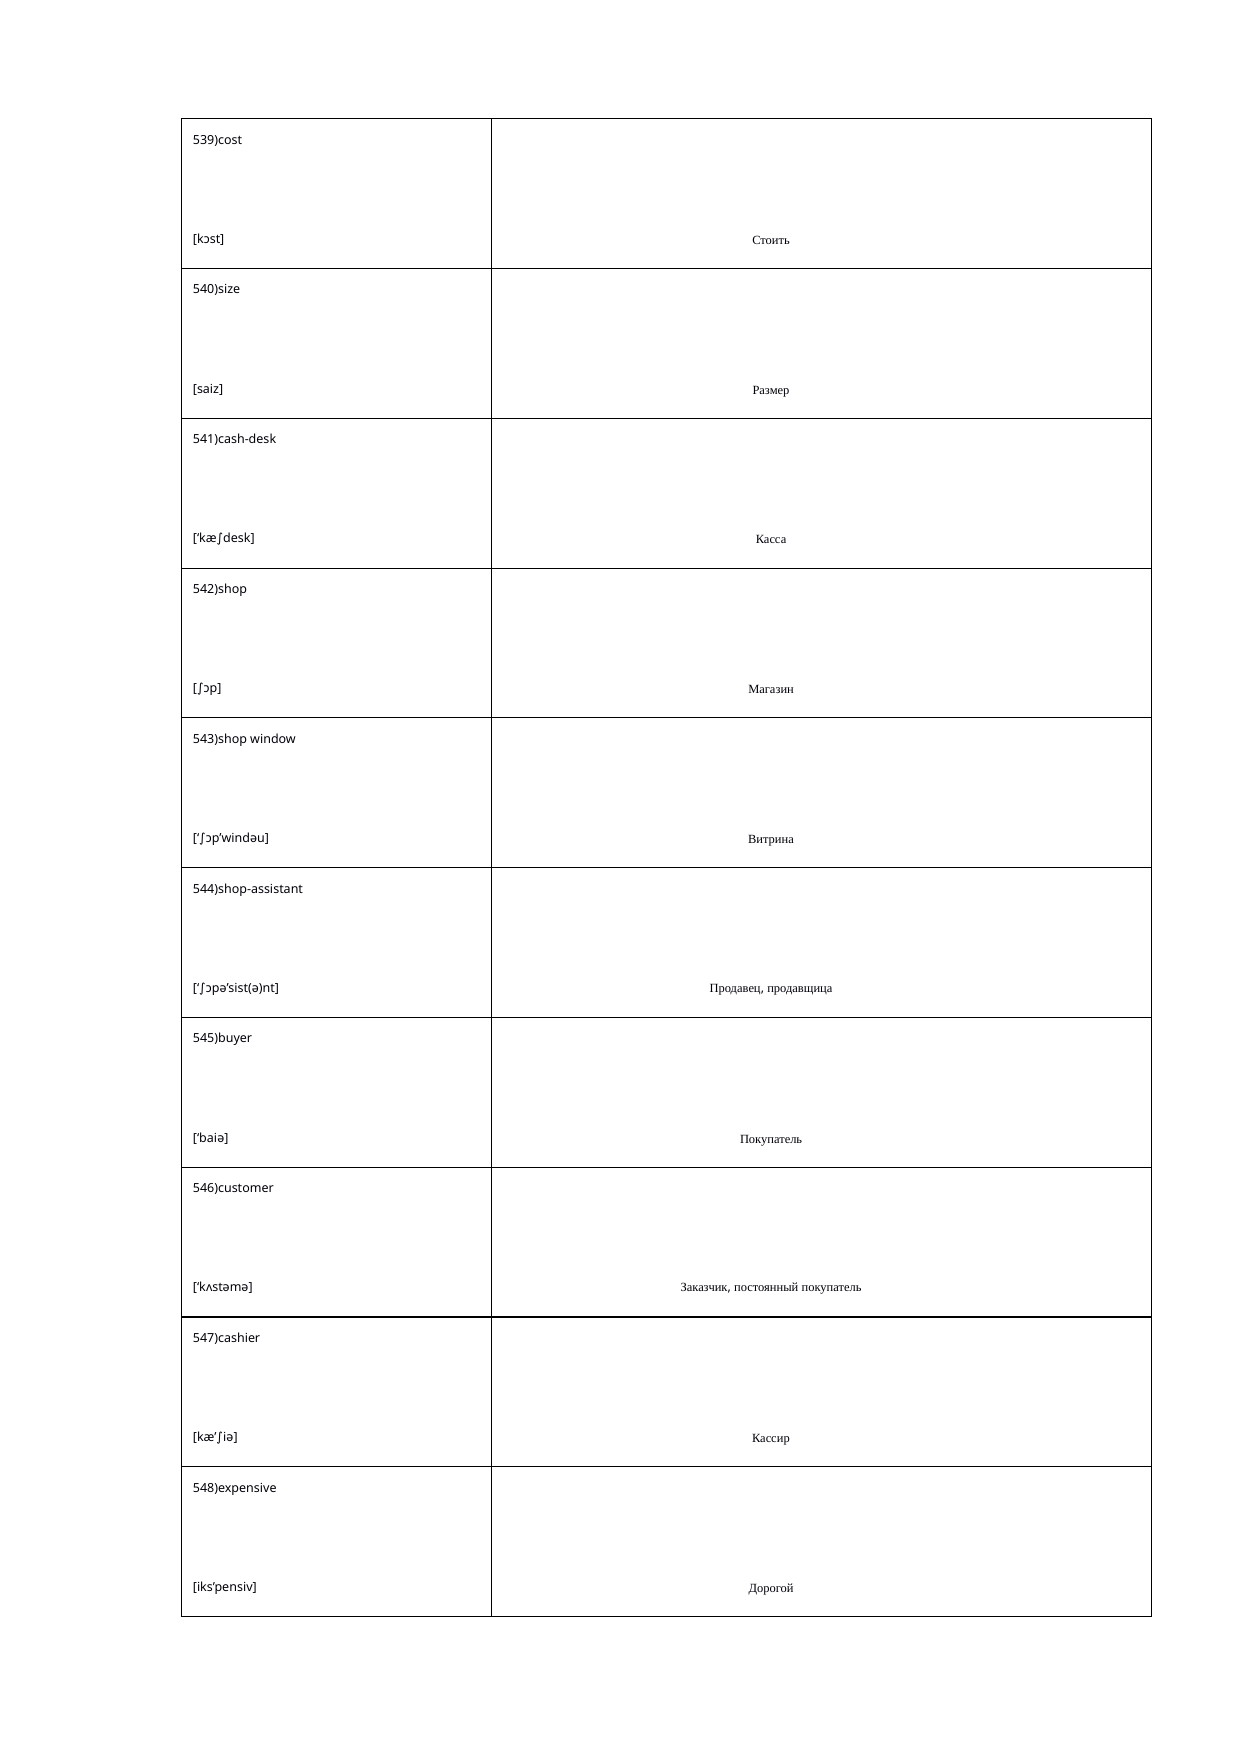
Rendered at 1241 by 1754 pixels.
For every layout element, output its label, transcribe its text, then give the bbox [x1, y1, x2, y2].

table_cell 545)buyer [‘baiə] [182, 1018, 491, 1167]
table_cell Покупатель [492, 1018, 1151, 1167]
table_cell 542)shop [∫ɔp] [182, 569, 491, 717]
table_cell 541)cash-desk [‘kæ∫desk] [182, 419, 491, 567]
table_cell Продавец, продавщица [492, 868, 1151, 1017]
table_cell 548)expensive [iks’pensiv] [182, 1467, 491, 1616]
table_cell Касса [492, 419, 1151, 567]
table_cell Заказчик, постоянный покупатель [492, 1168, 1151, 1316]
table_cell Стоить [492, 119, 1151, 268]
table_cell Магазин [492, 569, 1151, 717]
table_cell Кассир [492, 1318, 1151, 1466]
table_cell 543)shop window [‘∫ɔp’windəu] [182, 718, 491, 867]
table_cell 539)cost [kɔst] [182, 119, 491, 268]
table_cell Витрина [492, 718, 1151, 867]
table_cell Дорогой [492, 1467, 1151, 1616]
table_cell Размер [492, 269, 1151, 418]
table_cell 540)size [saiz] [182, 269, 491, 418]
table_cell 546)customer [‘kʌstəmə] [182, 1168, 491, 1316]
table_cell 547)cashier [kæ’∫iə] [182, 1318, 491, 1466]
table_cell 544)shop-assistant [‘∫ɔpə’sist(ə)nt] [182, 868, 491, 1017]
